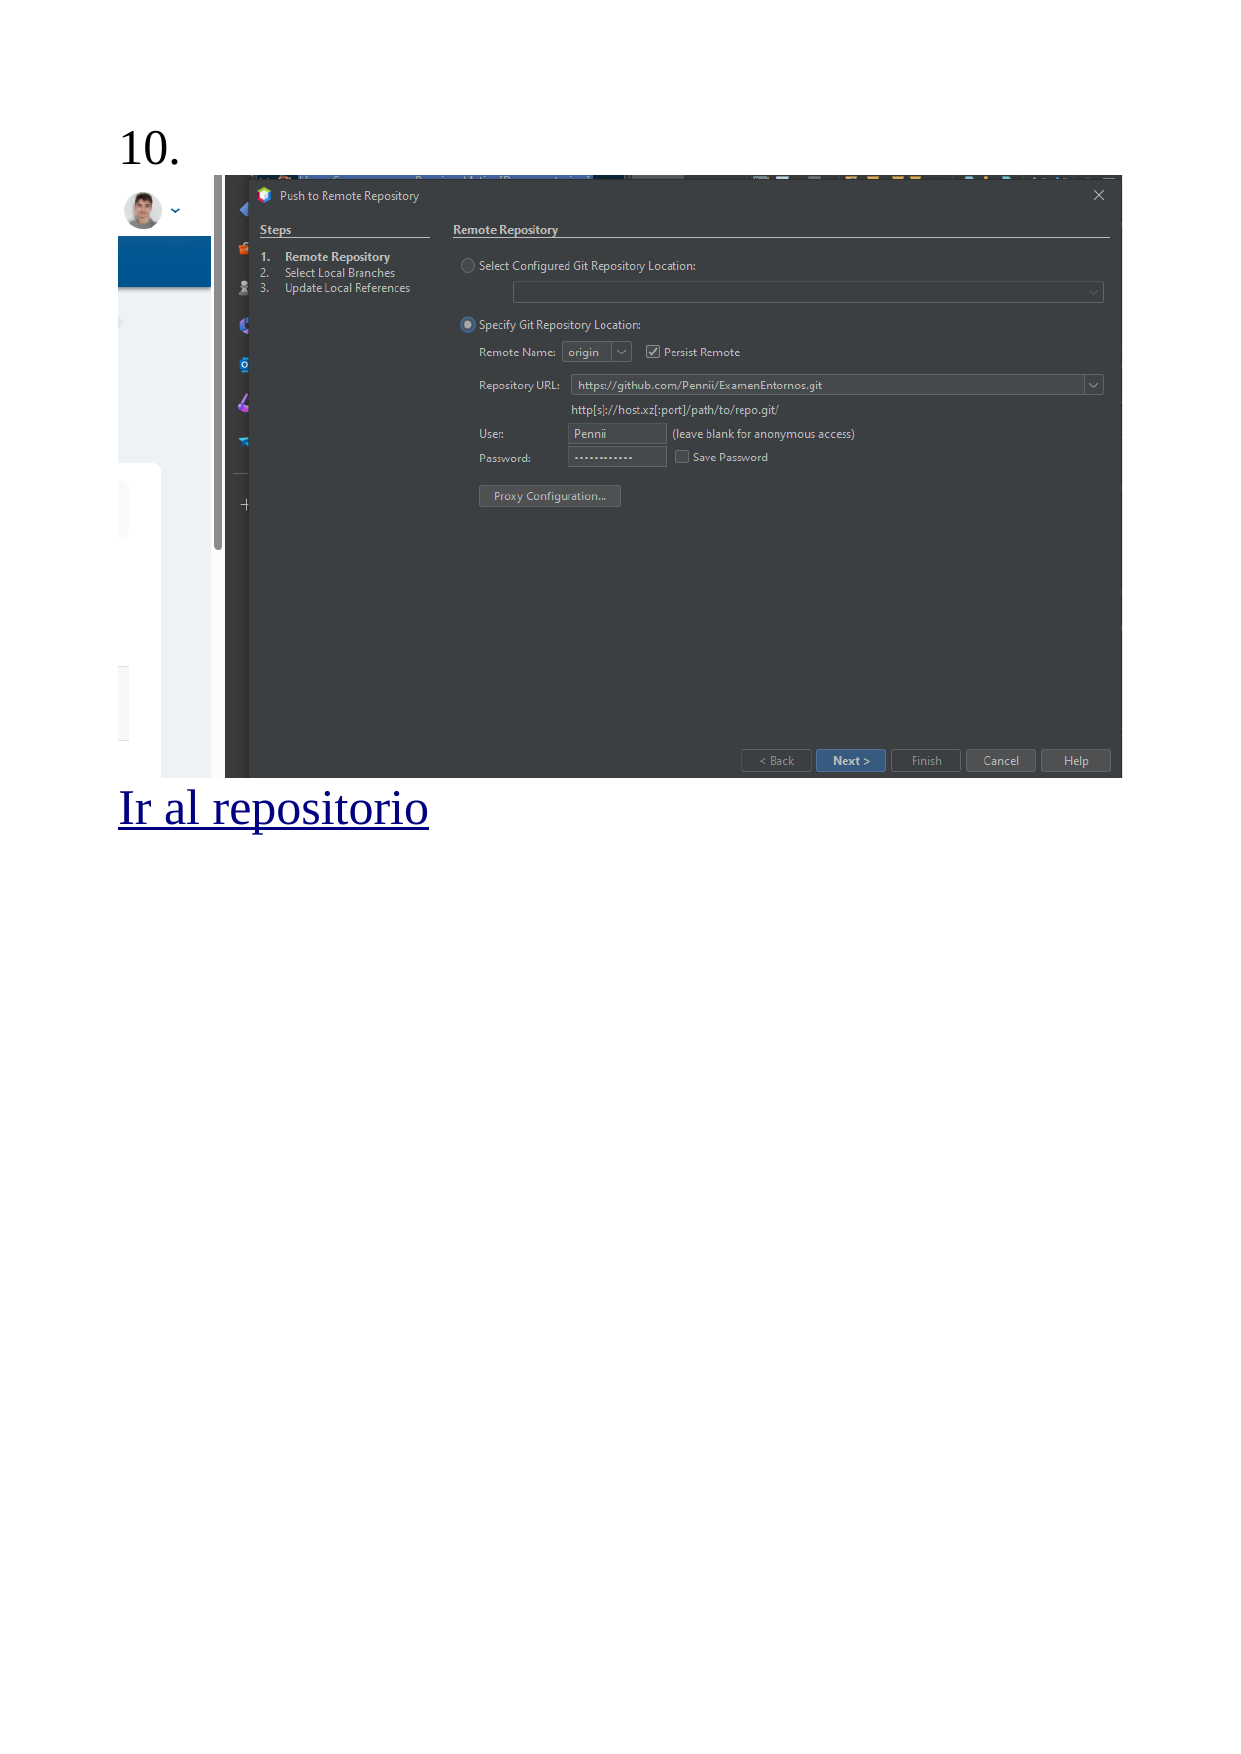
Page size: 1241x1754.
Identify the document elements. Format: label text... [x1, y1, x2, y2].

text 10. [118, 118, 1122, 175]
picture [118, 175, 1123, 778]
text Ir al repositorio [118, 778, 1122, 835]
